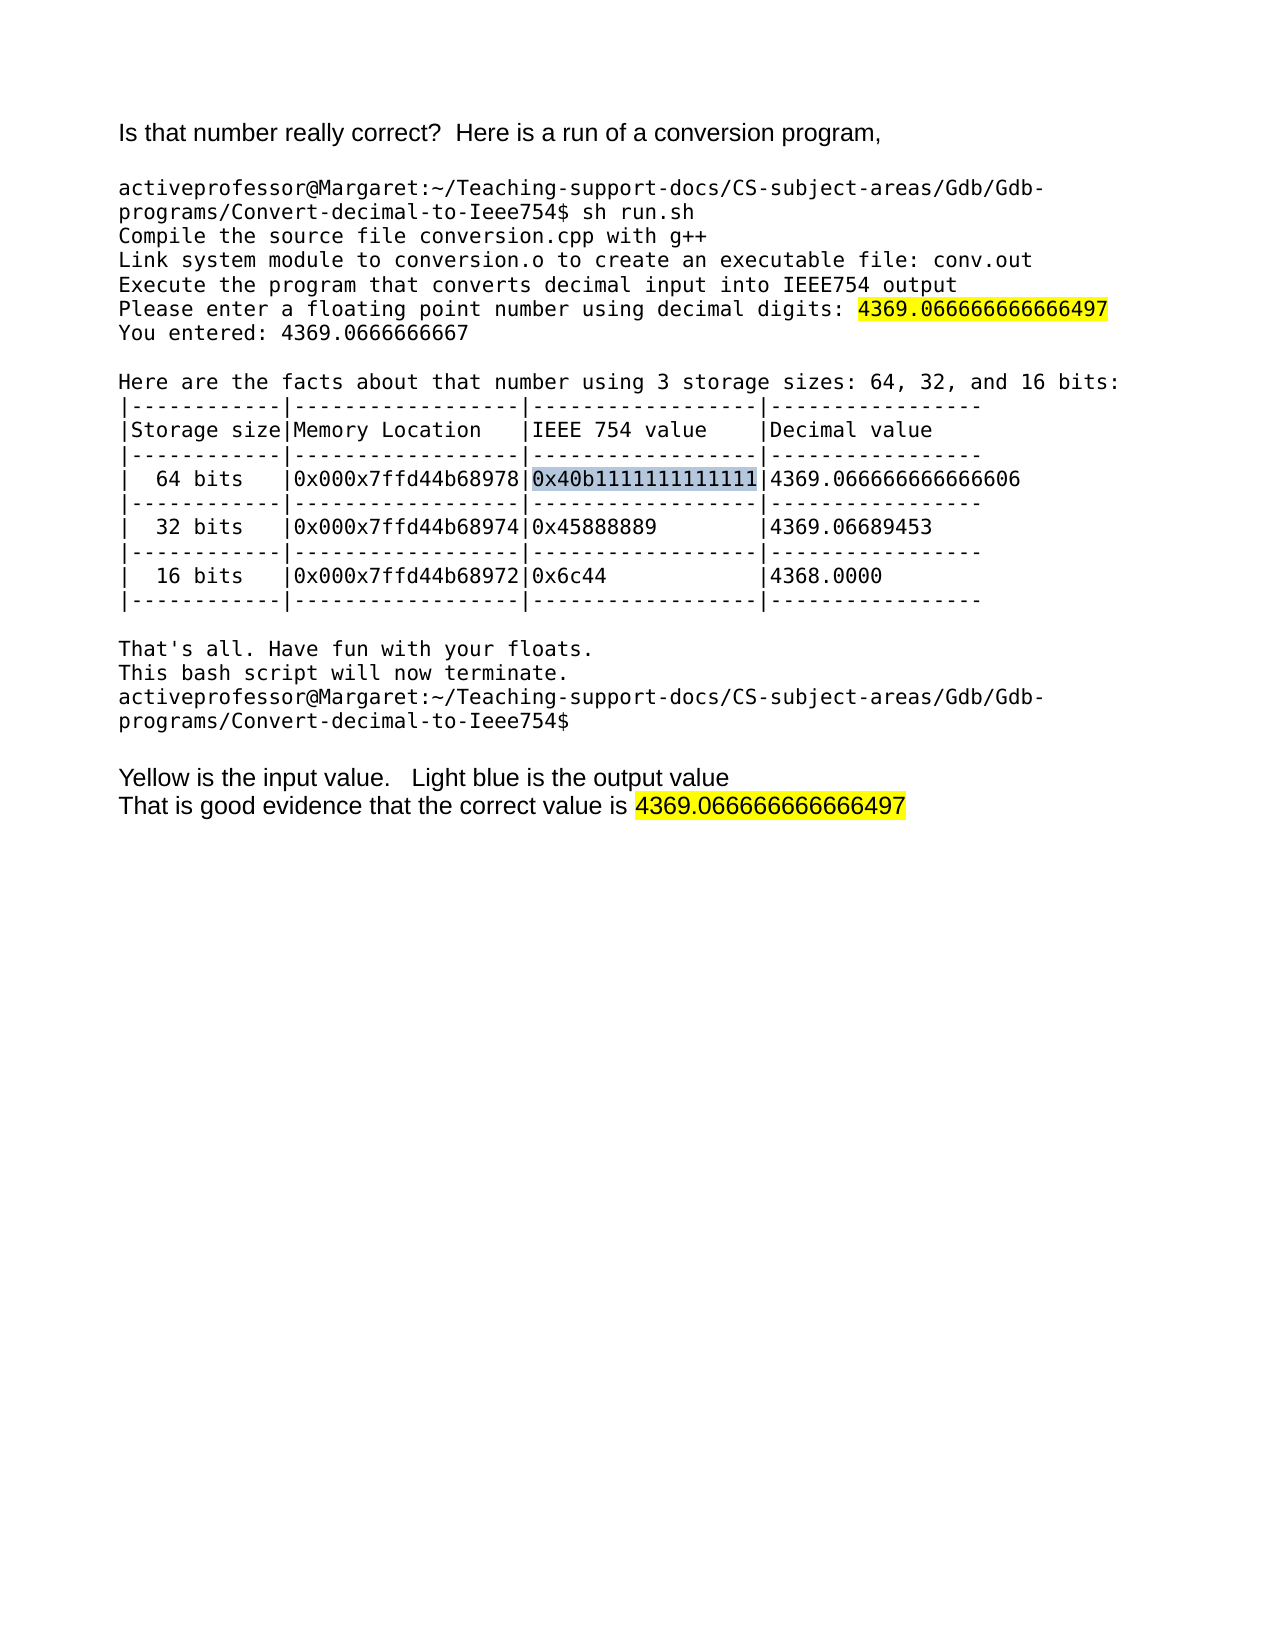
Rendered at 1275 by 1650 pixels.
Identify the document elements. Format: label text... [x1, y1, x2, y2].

text | 64 bits |0x000x7ffd44b68978|0x40b1111111111111|4369.066666666666606 [118, 467, 1157, 491]
text |------------|------------------|------------------|----------------- [118, 443, 1157, 467]
text You entered: 4369.0666666667 [118, 321, 1157, 346]
text | 32 bits |0x000x7ffd44b68974|0x45888889 |4369.06689453 [118, 515, 1157, 540]
text Please enter a floating point number using decimal digits: 4369.066666666666497 [118, 297, 1157, 321]
text activeprofessor@Margaret:~/Teaching-support-docs/CS-subject-areas/Gdb/Gdb-programs/Convert-decimal-to-Ieee754$ sh run.sh [118, 176, 1157, 224]
text |------------|------------------|------------------|----------------- [118, 394, 1157, 418]
text |------------|------------------|------------------|----------------- [118, 588, 1157, 612]
text Here are the facts about that number using 3 storage sizes: 64, 32, and 16 bits: [118, 370, 1157, 394]
text |------------|------------------|------------------|----------------- [118, 540, 1157, 564]
text |------------|------------------|------------------|----------------- [118, 491, 1157, 515]
text | 16 bits |0x000x7ffd44b68972|0x6c44 |4368.0000 [118, 564, 1157, 588]
text Yellow is the input value. Light blue is the output value [118, 763, 1157, 791]
text That is good evidence that the correct value is 4369.066666666666497 [118, 791, 1157, 820]
text This bash script will now terminate. [118, 661, 1157, 685]
text Is that number really correct? Here is a run of a conversion program, [118, 118, 1157, 147]
text Link system module to conversion.o to create an executable file: conv.out [118, 248, 1157, 273]
text That's all. Have fun with your floats. [118, 637, 1157, 661]
text |Storage size|Memory Location |IEEE 754 value |Decimal value [118, 418, 1157, 443]
text Execute the program that converts decimal input into IEEE754 output [118, 273, 1157, 297]
text Compile the source file conversion.cpp with g++ [118, 224, 1157, 248]
text activeprofessor@Margaret:~/Teaching-support-docs/CS-subject-areas/Gdb/Gdb-programs/Convert-decimal-to-Ieee754$ [118, 685, 1157, 734]
